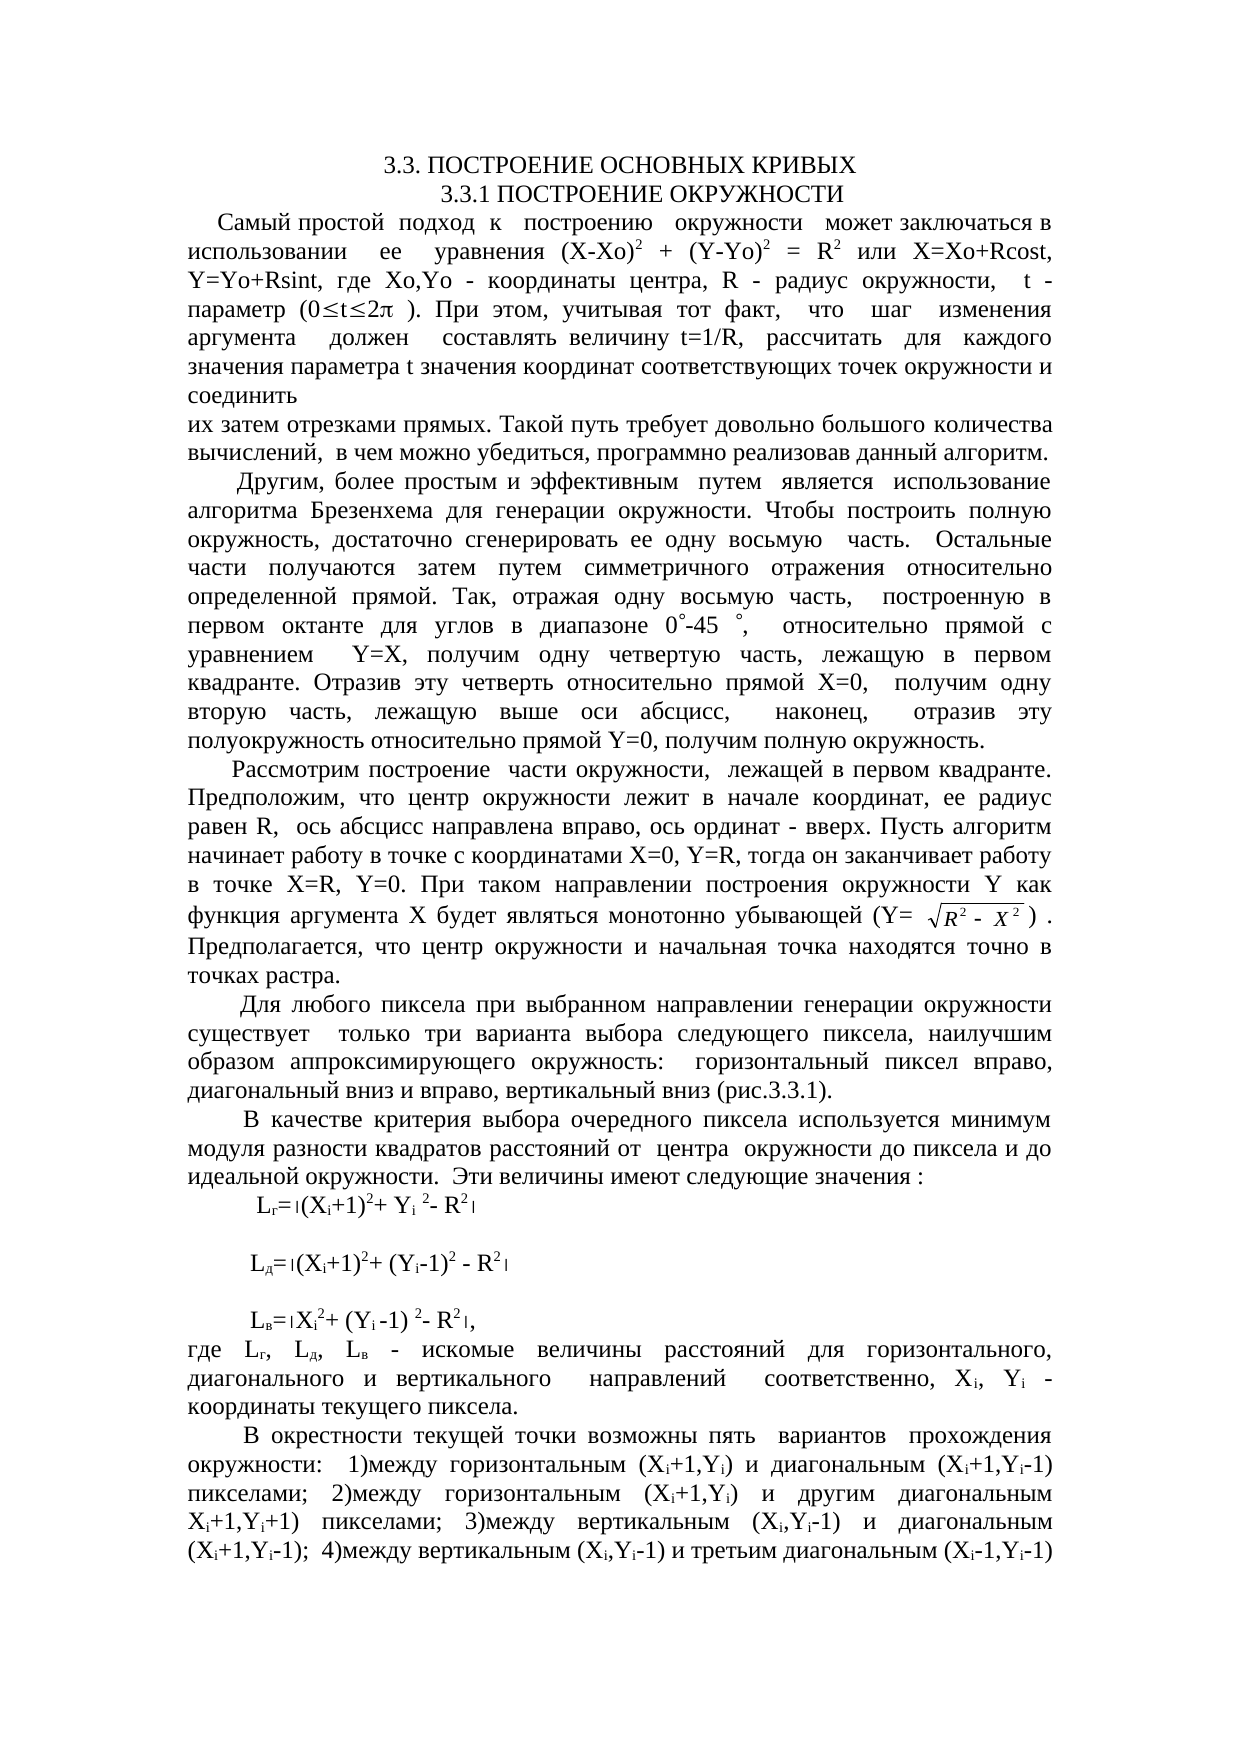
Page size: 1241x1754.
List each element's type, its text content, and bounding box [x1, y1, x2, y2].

text В качестве критерия выбора очередного пиксела используется минимум модуля разности квадратов расстояний от центра окружности до пиксела и до идеальной окружности. Эти величины имеют следующие значения : [187, 1104, 1053, 1190]
text их затем отрезками прямых. Такой путь требует довольно большого количества вычислений, в чем можно убедиться, программно реализовав данный алгоритм. [187, 409, 1053, 466]
text Рассмотрим построение части окружности, лежащей в первом квадранте. Предположим, что центр окружности лежит в начале координат, ее радиус равен R, ось абсцисс направлена вправо, ось ординат - вверх. Пусть алгоритм начинает работу в точке с координатами X=0, Y=R, тогда он заканчивает работу в точке X=R, Y=0. При таком направлении построения окружности Y как функция аргумента X будет являться монотонно убывающей (Y= ) . Предполагается, что центр окружности и начальная точка находятся точно в точках растра. [187, 754, 1053, 989]
text В окрестности текущей точки возможны пять вариантов прохождения окружности: 1)между горизонтальным (Xi+1,Yi) и диагональным (Xi+1,Yi-1) пикселами; 2)между горизонтальным (Xi+1,Yi) и другим диагональным Xi+1,Yi+1) пикселами; 3)между вертикальным (Xi,Yi-1) и диагональным (Xi+1,Yi-1); 4)между вертикальным (Xi,Yi-1) и третьим диагональным (Xi-1,Yi-1) [187, 1420, 1053, 1564]
text Lв=Xi2+ (Yi -1) 2- R2, [187, 1305, 1053, 1334]
text Другим, более простым и эффективным путем является использование алгоритма Брезенхема для генерации окружности. Чтобы построить полную окружность, достаточно сгенерировать ее одну восьмую часть. Остальные части получаются затем путем симметричного отражения относительно определенной прямой. Так, отражая одну восьмую часть, построенную в первом октанте для углов в диапазоне 0-45 , относительно прямой с уравнением Y=X, получим одну четвертую часть, лежащую в первом квадранте. Отразив эту четверть относительно прямой X=0, получим одну вторую часть, лежащую выше оси абсцисс, наконец, отразив эту полуокружность относительно прямой Y=0, получим полную окружность. [187, 466, 1053, 754]
text Для любого пиксела при выбранном направлении генерации окружности существует только три варианта выбора следующего пиксела, наилучшим образом аппроксимирующего окружность: горизонтальный пиксел вправо, диагональный вниз и вправо, вертикальный вниз (рис.3.3.1). [187, 989, 1053, 1104]
text 3.3.1 ПОСТРОЕНИЕ ОКРУЖНОСТИ [187, 179, 1053, 207]
text Lд=(Xi+1)2+ (Yi-1)2 - R2 [187, 1248, 1053, 1276]
text Самый простой подход к построению окружности может заключаться в использовании ее уравнения (X-Xo)2 + (Y-Yo)2 = R2 или X=Xo+Rcost, Y=Yo+Rsint, где Xo,Yo - координаты центра, R - радиус окружности, t - параметр (0t2 ). При этом, учитывая тот факт, что шаг изменения аргумента должен составлять величину t=1/R, рассчитать для каждого значения параметра t значения координат соответствующих точек окружности и соединить [187, 207, 1053, 409]
text где Lг, Lд, Lв - искомые величины расстояний для горизонтального, диагонального и вертикального направлений соответственно, Xi, Yi - координаты текущего пиксела. [187, 1334, 1053, 1420]
text Lг=(Xi+1)2+ Yi 2- R2 [187, 1190, 1053, 1219]
text 3.3. ПОСТРОЕНИЕ ОСНОВНЫХ КРИВЫХ [187, 150, 1053, 179]
